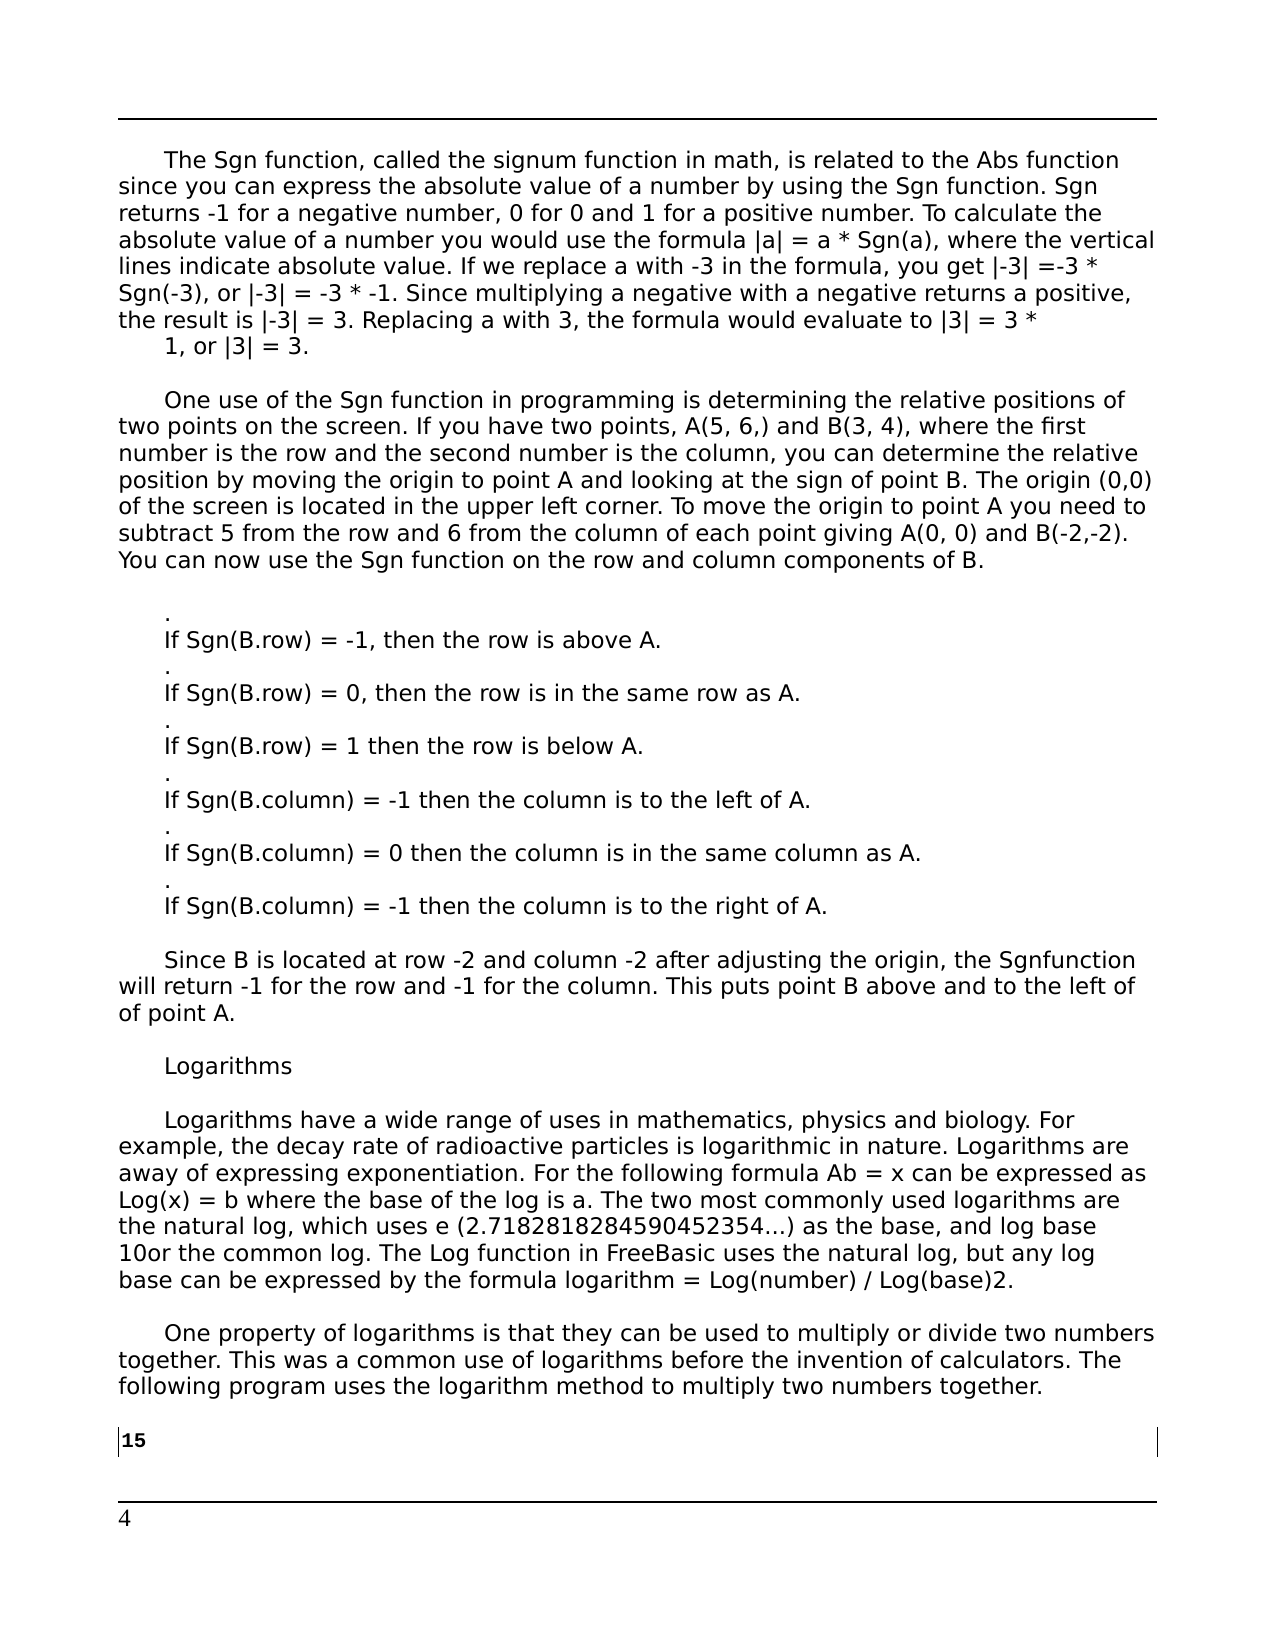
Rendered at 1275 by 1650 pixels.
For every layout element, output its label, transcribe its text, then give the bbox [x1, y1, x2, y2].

text If Sgn(B.row) = 0, then the row is in the same row as A. [118, 680, 1157, 707]
text The Sgn function, called the signum function in math, is related to the Abs function since you can express the absolute value of a number by using the Sgn function. Sgn returns -1 for a negative number, 0 for 0 and 1 for a positive number. To calculate the absolute value of a number you would use the formula |a| = a * Sgn(a), where the vertical lines indicate absolute value. If we replace a with -3 in the formula, you get |-3| =-3 * Sgn(-3), or |-3| = -3 * -1. Since multiplying a negative with a negative returns a positive, the result is |-3| = 3. Replacing a with 3, the formula would evaluate to |3| = 3 * [118, 147, 1157, 333]
text . [118, 867, 1157, 893]
text Logarithms have a wide range of uses in mathematics, physics and biology. For example, the decay rate of radioactive particles is logarithmic in nature. Logarithms are away of expressing exponentiation. For the following formula Ab = x can be expressed as Log(x) = b where the base of the log is a. The two most commonly used logarithms are the natural log, which uses e (2.7182818284590452354...) as the base, and log base 10or the common log. The Log function in FreeBasic uses the natural log, but any log base can be expressed by the formula logarithm = Log(number) / Log(base)2. [118, 1107, 1157, 1293]
text . [118, 600, 1157, 627]
text 1, or |3| = 3. [118, 333, 1157, 360]
text . [118, 653, 1157, 680]
text One use of the Sgn function in programming is determining the relative positions of two points on the screen. If you have two points, A(5, 6,) and B(3, 4), where the first number is the row and the second number is the column, you can determine the relative position by moving the origin to point A and looking at the sign of point B. The origin (0,0) of the screen is located in the upper left corner. To move the origin to point A you need to subtract 5 from the row and 6 from the column of each point giving A(0, 0) and B(-2,-2). You can now use the Sgn function on the row and column components of B. [118, 387, 1157, 573]
text If Sgn(B.row) = -1, then the row is above A. [118, 627, 1157, 653]
text . [118, 813, 1157, 840]
text If Sgn(B.column) = -1 then the column is to the left of A. [118, 787, 1157, 813]
text One property of logarithms is that they can be used to multiply or divide two numbers together. This was a common use of logarithms before the invention of calculators. The following program uses the logarithm method to multiply two numbers together. [118, 1320, 1157, 1400]
text . [118, 707, 1157, 733]
text If Sgn(B.row) = 1 then the row is below A. [118, 733, 1157, 760]
text Since B is located at row -2 and column -2 after adjusting the origin, the Sgnfunction will return -1 for the row and -1 for the column. This puts point B above and to the left of of point A. [118, 947, 1157, 1027]
text If Sgn(B.column) = 0 then the column is in the same column as A. [118, 840, 1157, 867]
text Logarithms [118, 1053, 1157, 1080]
text If Sgn(B.column) = -1 then the column is to the right of A. [118, 893, 1157, 920]
text . [118, 760, 1157, 787]
